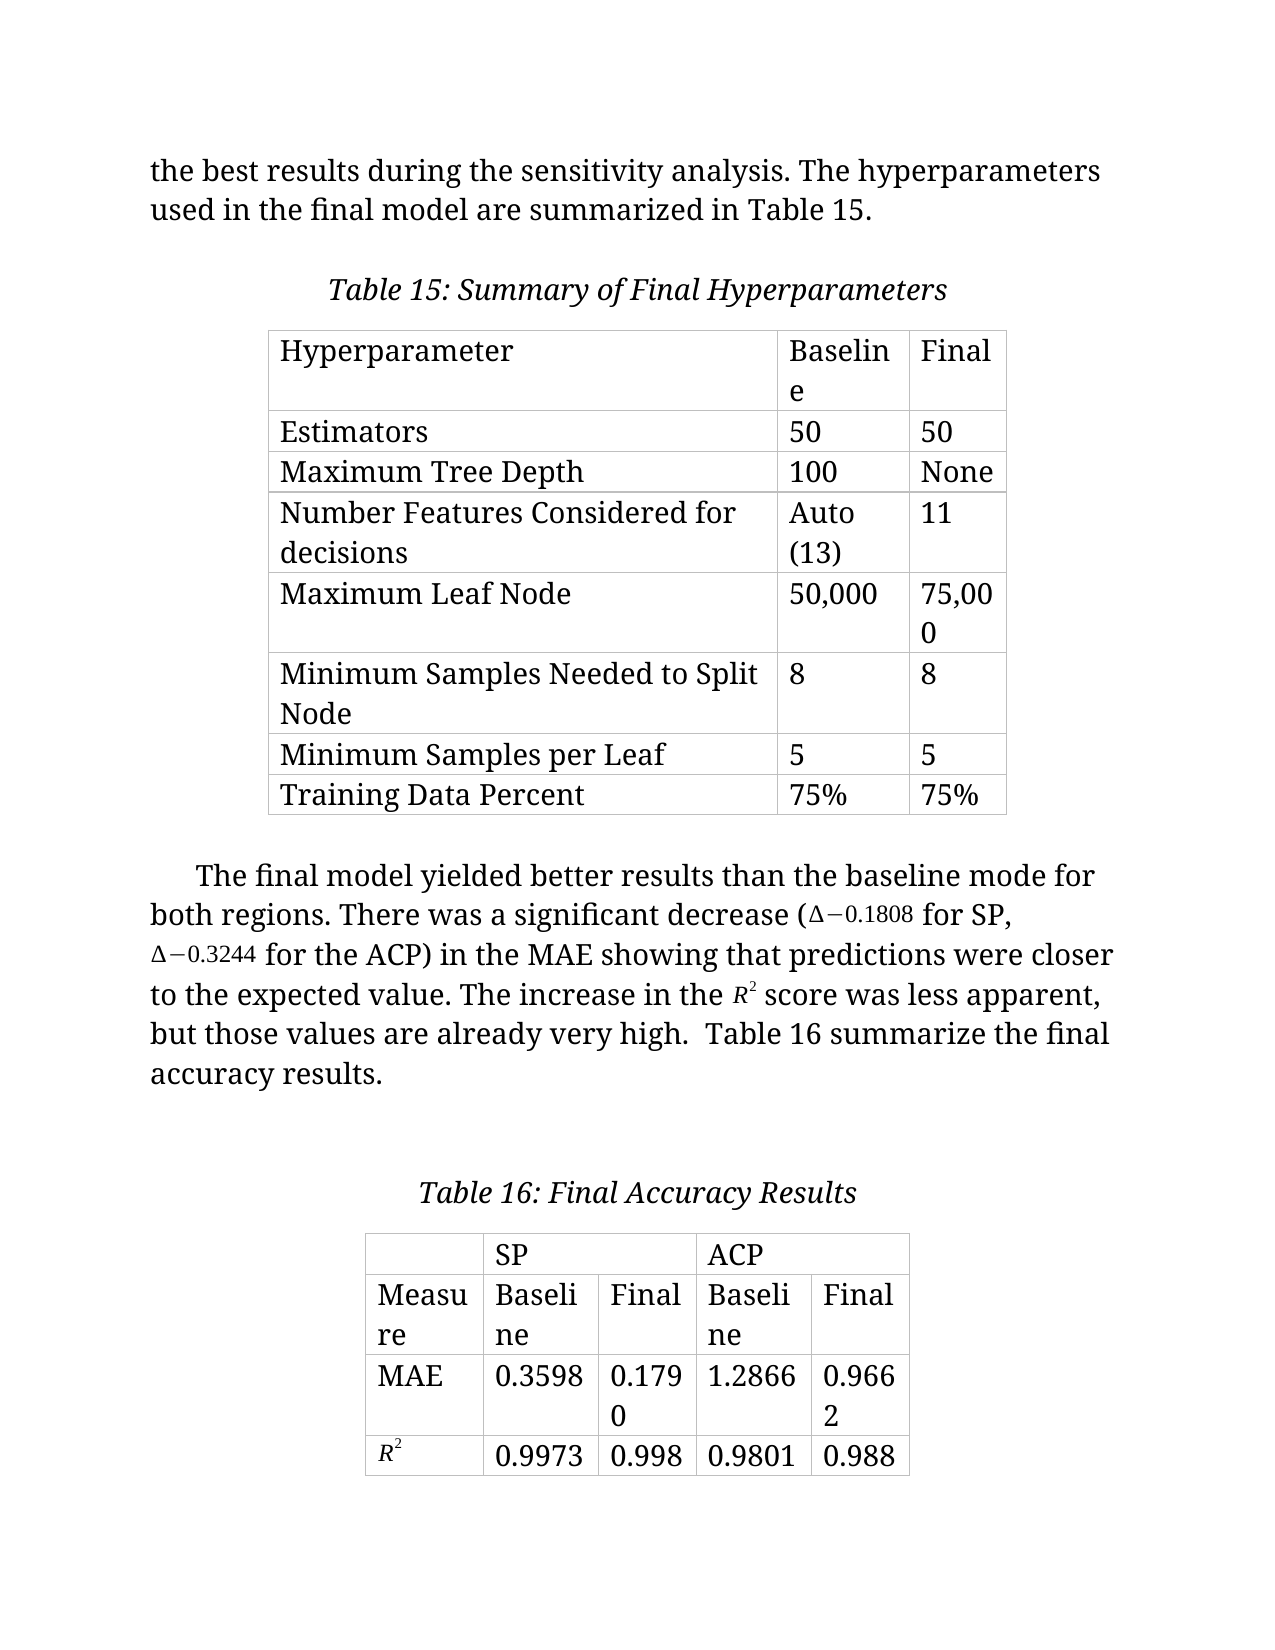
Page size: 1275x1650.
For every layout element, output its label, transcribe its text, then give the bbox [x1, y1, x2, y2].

table_cell 50,000 [778, 573, 909, 652]
table_cell Minimum Samples per Leaf [269, 734, 777, 773]
table_cell Estimators [269, 411, 777, 451]
table_cell 8 [778, 653, 909, 733]
table_cell 50 [910, 411, 1006, 451]
table_cell Auto (13) [778, 493, 909, 572]
table_header Baseline [778, 331, 909, 410]
table_cell Baseline [484, 1275, 598, 1354]
text Table 16: Final Accuracy Results [150, 1172, 1125, 1212]
table_cell 8 [910, 653, 1006, 733]
table_cell 0.3598 [484, 1355, 598, 1434]
table_cell 100 [778, 452, 909, 491]
table_cell 75% [778, 775, 909, 814]
table_cell Number Features Considered for decisions [269, 493, 777, 572]
table_cell [366, 1436, 483, 1475]
table_cell 1.2866 [697, 1355, 811, 1434]
table_cell MAE [366, 1355, 483, 1434]
table_cell 75,000 [910, 573, 1006, 652]
table_cell Final [812, 1275, 909, 1354]
table_cell Maximum Tree Depth [269, 452, 777, 491]
table_cell 0.9973 [484, 1436, 598, 1475]
table_header [366, 1234, 483, 1274]
table_cell 0.988 [812, 1436, 909, 1475]
text The final model yielded better results than the baseline mode for both regions. There was a significant decrease ( for SP, for the ACP) in the MAE showing that predictions were closer to the expected value. The increase in the score was less apparent, but those values are already very high. Table 16 summarize the final accuracy results. [150, 855, 1125, 1093]
table_cell Minimum Samples Needed to Split Node [269, 653, 777, 733]
text the best results during the sensitivity analysis. The hyperparameters used in the final model are summarized in Table 15. [150, 150, 1125, 229]
table_cell 11 [910, 493, 1006, 572]
table_cell 75% [910, 775, 1006, 814]
table_cell 0.1790 [599, 1355, 696, 1434]
table_header Final [910, 331, 1006, 410]
table_cell 0.9801 [697, 1436, 811, 1475]
table_cell None [910, 452, 1006, 491]
table_cell Measure [366, 1275, 483, 1354]
table_header ACP [697, 1234, 909, 1274]
table_cell Final [599, 1275, 696, 1354]
table_cell Training Data Percent [269, 775, 777, 814]
table_cell 50 [778, 411, 909, 451]
text Table 15: Summary of Final Hyperparameters [150, 269, 1125, 309]
table_header Hyperparameter [269, 331, 777, 410]
table_cell Baseline [697, 1275, 811, 1354]
table_cell 5 [778, 734, 909, 773]
table_header SP [484, 1234, 696, 1274]
table_cell 0.9662 [812, 1355, 909, 1434]
table_cell Maximum Leaf Node [269, 573, 777, 652]
table_cell 0.998 [599, 1436, 696, 1475]
table_cell 5 [910, 734, 1006, 773]
